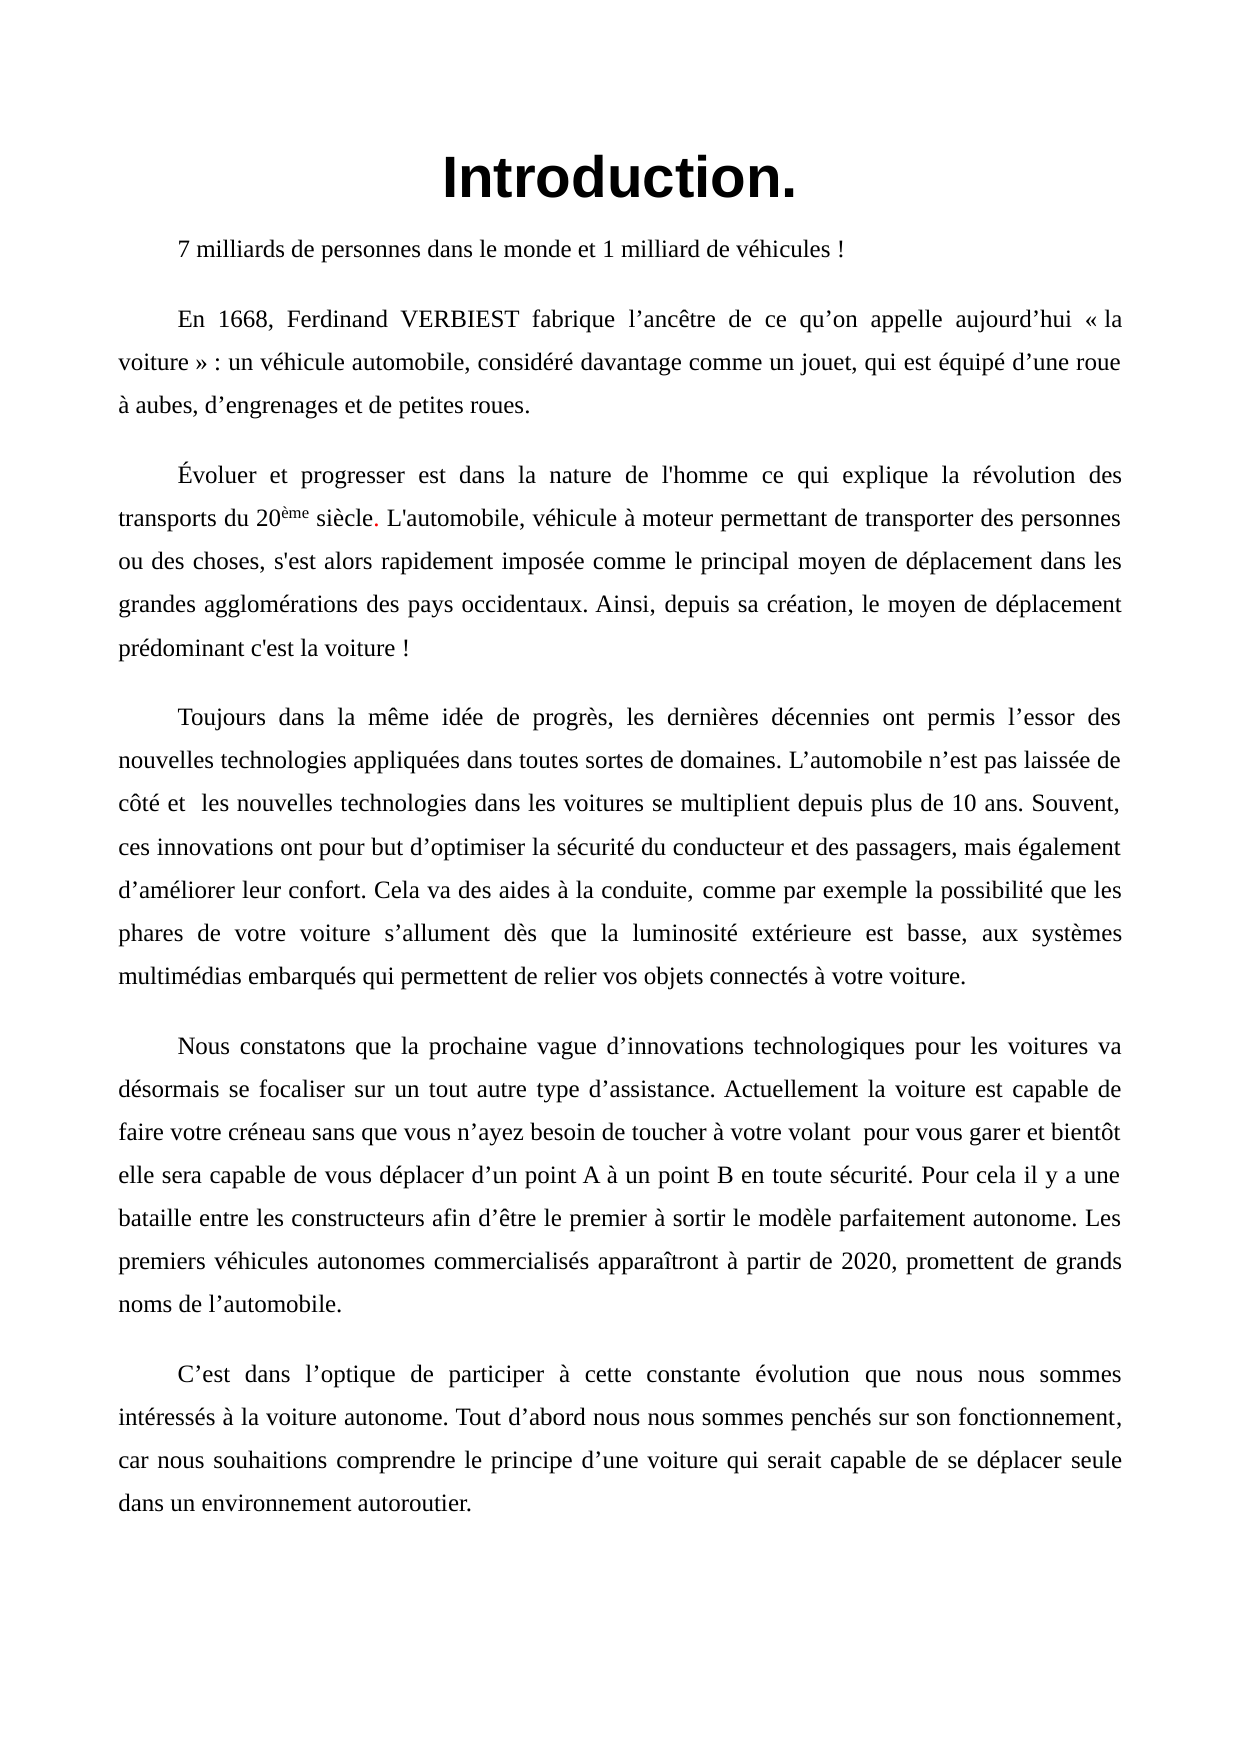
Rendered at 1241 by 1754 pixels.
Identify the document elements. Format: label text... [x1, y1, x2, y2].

text En 1668, Ferdinand VERBIEST fabrique l’ancêtre de ce qu’on appelle aujourd’hui « la voiture » : un véhicule automobile, considéré davantage comme un jouet, qui est équipé d’une roue à aubes, d’engrenages et de petites roues. [118, 304, 1122, 419]
text Nous constatons que la prochaine vague d’innovations technologiques pour les voitures va désormais se focaliser sur un tout autre type d’assistance. Actuellement la voiture est capable de faire votre créneau sans que vous n’ayez besoin de toucher à votre volant pour vous garer et bientôt elle sera capable de vous déplacer d’un point A à un point B en toute sécurité. Pour cela il y a une bataille entre les constructeurs afin d’être le premier à sortir le modèle parfaitement autonome. Les premiers véhicules autonomes commercialisés apparaîtront à partir de 2020, promettent de grands noms de l’automobile. [118, 1031, 1122, 1318]
title Introduction. [118, 143, 1122, 210]
text 7 milliards de personnes dans le monde et 1 milliard de véhicules ! [118, 234, 1122, 263]
text Toujours dans la même idée de progrès, les dernières décennies ont permis l’essor des nouvelles technologies appliquées dans toutes sortes de domaines. L’automobile n’est pas laissée de côté et les nouvelles technologies dans les voitures se multiplient depuis plus de 10 ans. Souvent, ces innovations ont pour but d’optimiser la sécurité du conducteur et des passagers, mais également d’améliorer leur confort. Cela va des aides à la conduite, comme par exemple la possibilité que les phares de votre voiture s’allument dès que la luminosité extérieure est basse, aux systèmes multimédias embarqués qui permettent de relier vos objets connectés à votre voiture. [118, 702, 1122, 990]
text Évoluer et progresser est dans la nature de l'homme ce qui explique la révolution des transports du 20ème siècle. L'automobile, véhicule à moteur permettant de transporter des personnes ou des choses, s'est alors rapidement imposée comme le principal moyen de déplacement dans les grandes agglomérations des pays occidentaux. Ainsi, depuis sa création, le moyen de déplacement prédominant c'est la voiture ! [118, 460, 1122, 661]
text C’est dans l’optique de participer à cette constante évolution que nous nous sommes intéressés à la voiture autonome. Tout d’abord nous nous sommes penchés sur son fonctionnement, car nous souhaitions comprendre le principe d’une voiture qui serait capable de se déplacer seule dans un environnement autoroutier. [118, 1359, 1122, 1517]
